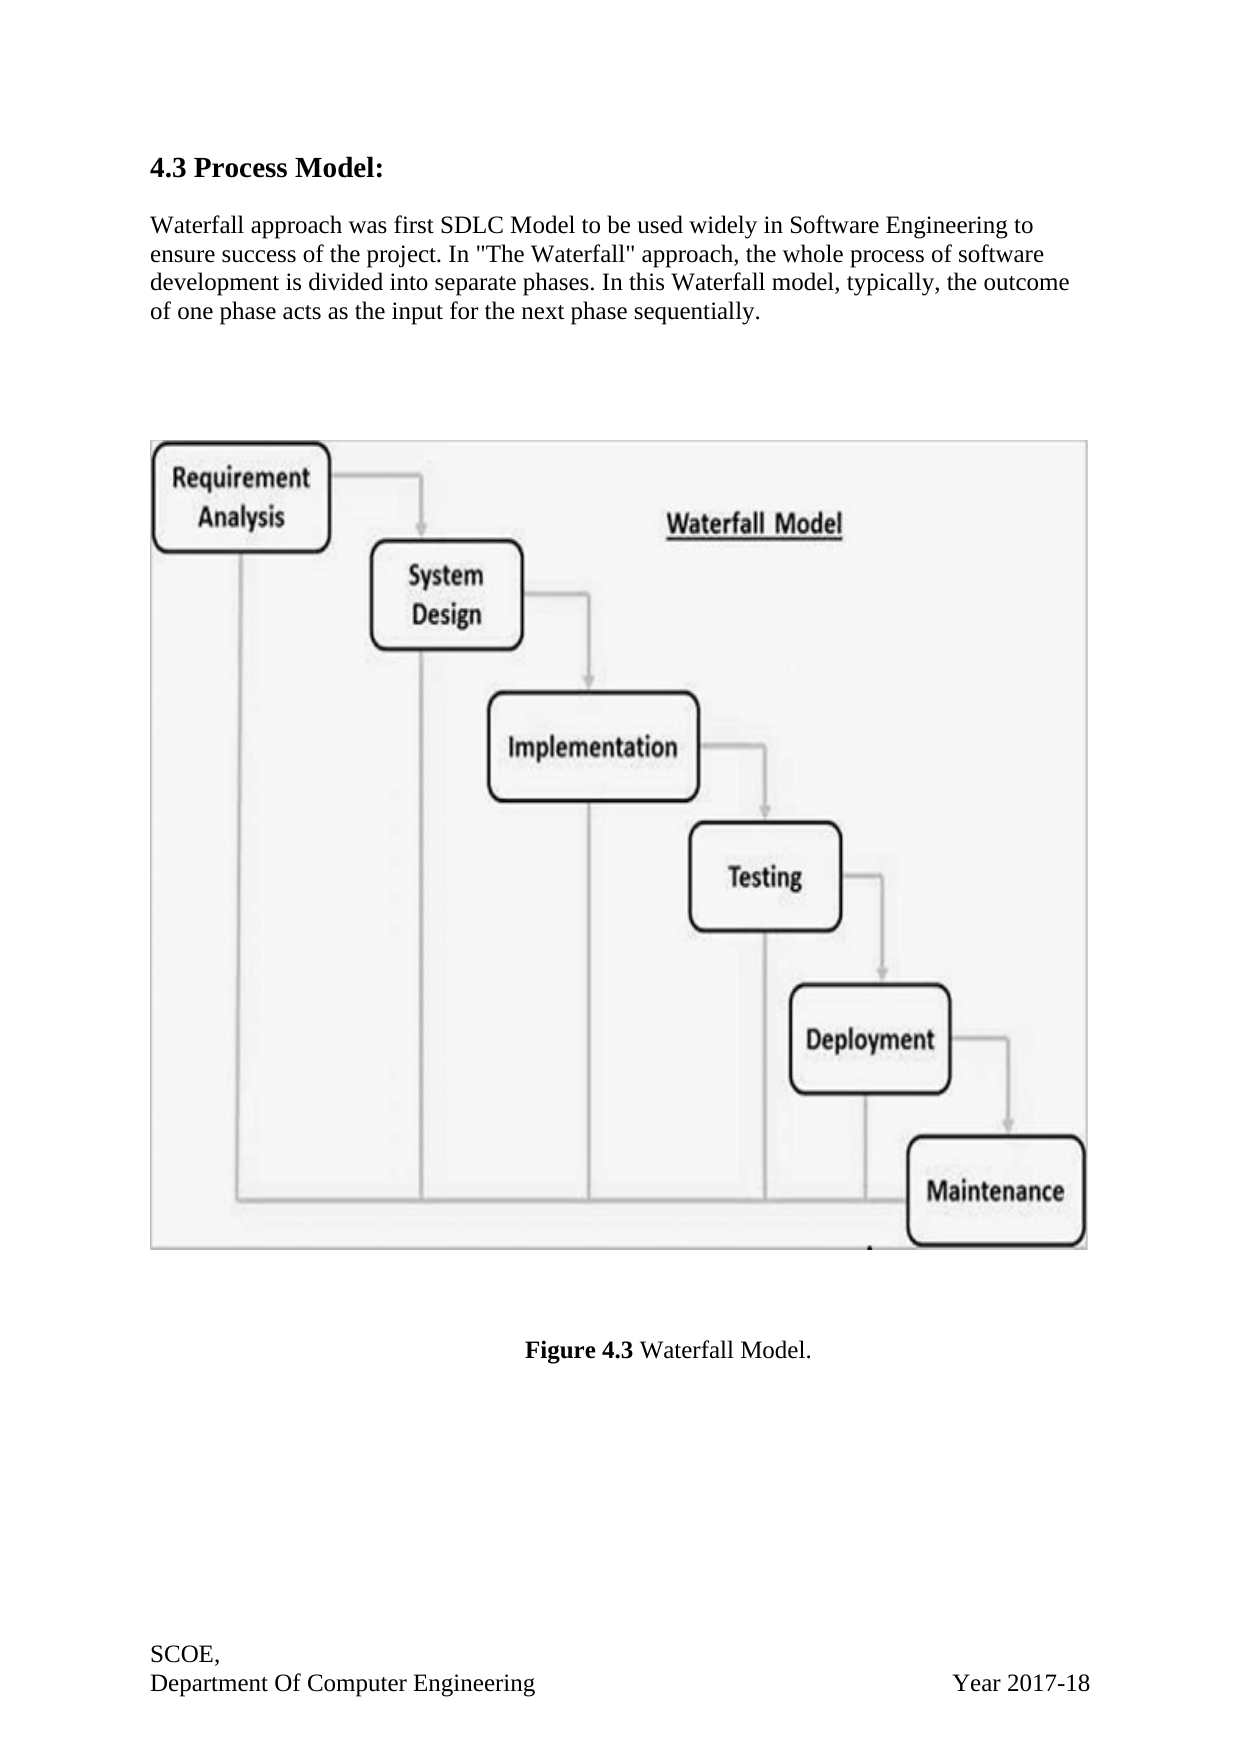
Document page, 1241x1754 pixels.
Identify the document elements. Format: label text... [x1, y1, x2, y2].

picture [150, 440, 1088, 1250]
text Figure 4.3 Waterfall Model. [150, 1336, 1090, 1364]
text Waterfall approach was first SDLC Model to be used widely in Software Engineering to ensure success of the project. In "The Waterfall" approach, the whole process of software development is divided into separate phases. In this Waterfall model, typically, the outcome of one phase acts as the input for the next phase sequentially. [150, 210, 1090, 325]
text 4.3 Process Model: [150, 150, 1090, 183]
